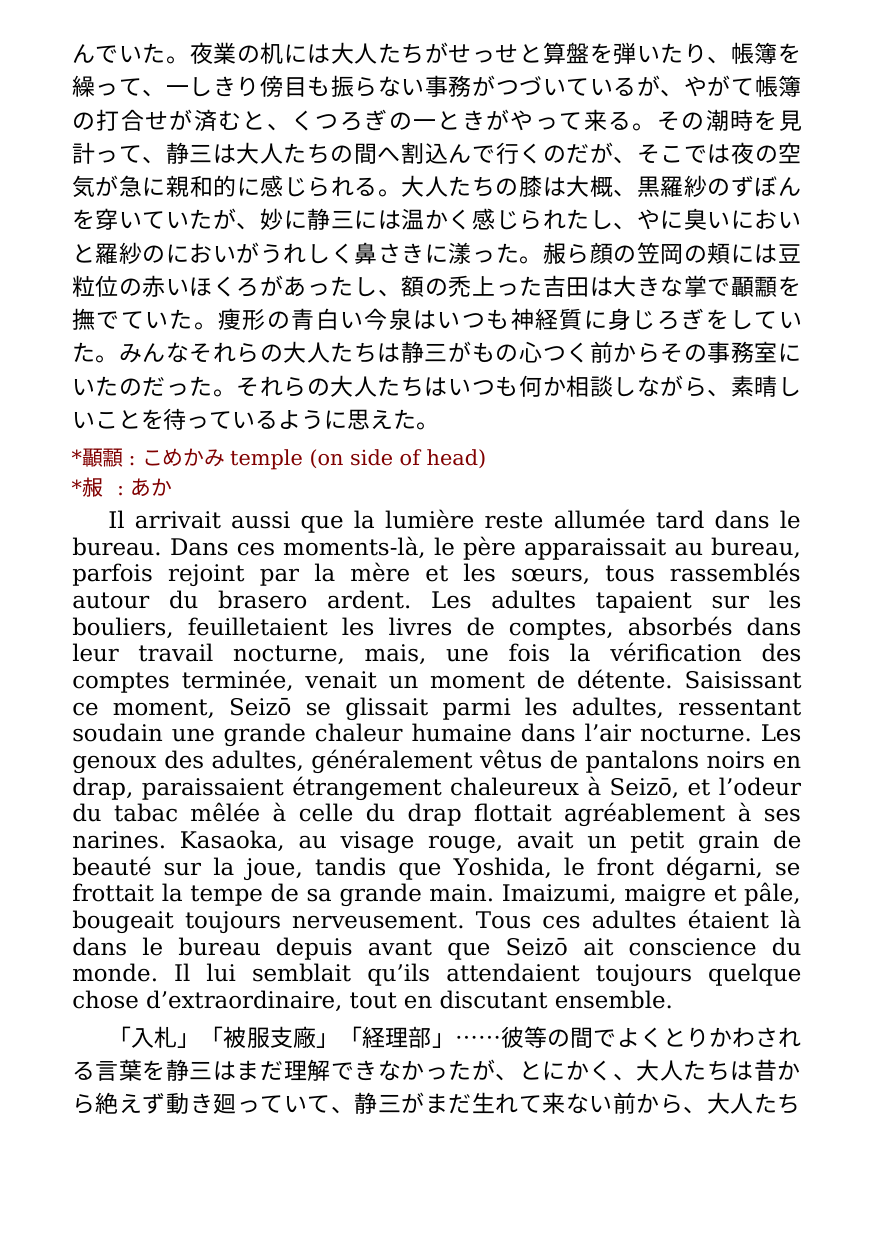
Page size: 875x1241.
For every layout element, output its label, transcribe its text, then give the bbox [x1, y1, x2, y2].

text Il arrivait aussi que la lumière reste allumée tard dans le bureau. Dans ces moments-là, le père apparaissait au bureau, parfois rejoint par la mère et les sœurs, tous rassemblés autour du brasero ardent. Les adultes tapaient sur les bouliers, feuilletaient les livres de comptes, absorbés dans leur travail nocturne, mais, une fois la vérification des comptes terminée, venait un moment de détente. Saisissant ce moment, Seizō se glissait parmi les adultes, ressentant soudain une grande chaleur humaine dans l’air nocturne. Les genoux des adultes, généralement vêtus de pantalons noirs en drap, paraissaient étrangement chaleureux à Seizō, et l’odeur du tabac mêlée à celle du drap flottait agréablement à ses narines. Kasaoka, au visage rouge, avait un petit grain de beauté sur la joue, tandis que Yoshida, le front dégarni, se frottait la tempe de sa grande main. Imaizumi, maigre et pâle, bougeait toujours nerveusement. Tous ces adultes étaient là dans le bureau depuis avant que Seizō ait conscience du monde. Il lui semblait qu’ils attendaient toujours quelque chose d’extraordinaire, tout en discutant ensemble. [72, 507, 802, 1014]
text *顳顬 : こめかみ temple (on side of head) [71, 441, 803, 471]
text んでいた。夜業の机には大人たちがせっせと算盤を弾いたり、帳簿を繰って、一しきり傍目も振らない事務がつづいているが、やがて帳簿の打合せが済むと、くつろぎの一ときがやって来る。その潮時を見計って、静三は大人たちの間へ割込んで行くのだが、そこでは夜の空気が急に親和的に感じられる。大人たちの膝は大概、黒羅紗のずぼんを穿いていたが、妙に静三には温かく感じられたし、やに臭いにおいと羅紗のにおいがうれしく鼻さきに漾った。赧ら顔の笠岡の頬には豆粒位の赤いほくろがあったし、額の禿上った吉田は大きな掌で顳顬を撫でていた。痩形の青白い今泉はいつも神経質に身じろぎをしていた。みんなそれらの大人たちは静三がもの心つく前からその事務室にいたのだった。それらの大人たちはいつも何か相談しながら、素晴しいことを待っているように思えた。 [72, 36, 802, 435]
text 「入札」「被服支廠」「経理部」……彼等の間でよくとりかわされる言葉を静三はまだ理解できなかったが、とにかく、大人たちは昔から絶えず動き廻っていて、静三がまだ生れて来ない前から、大人たち [72, 1020, 802, 1119]
text *赧 : あか [71, 471, 803, 501]
